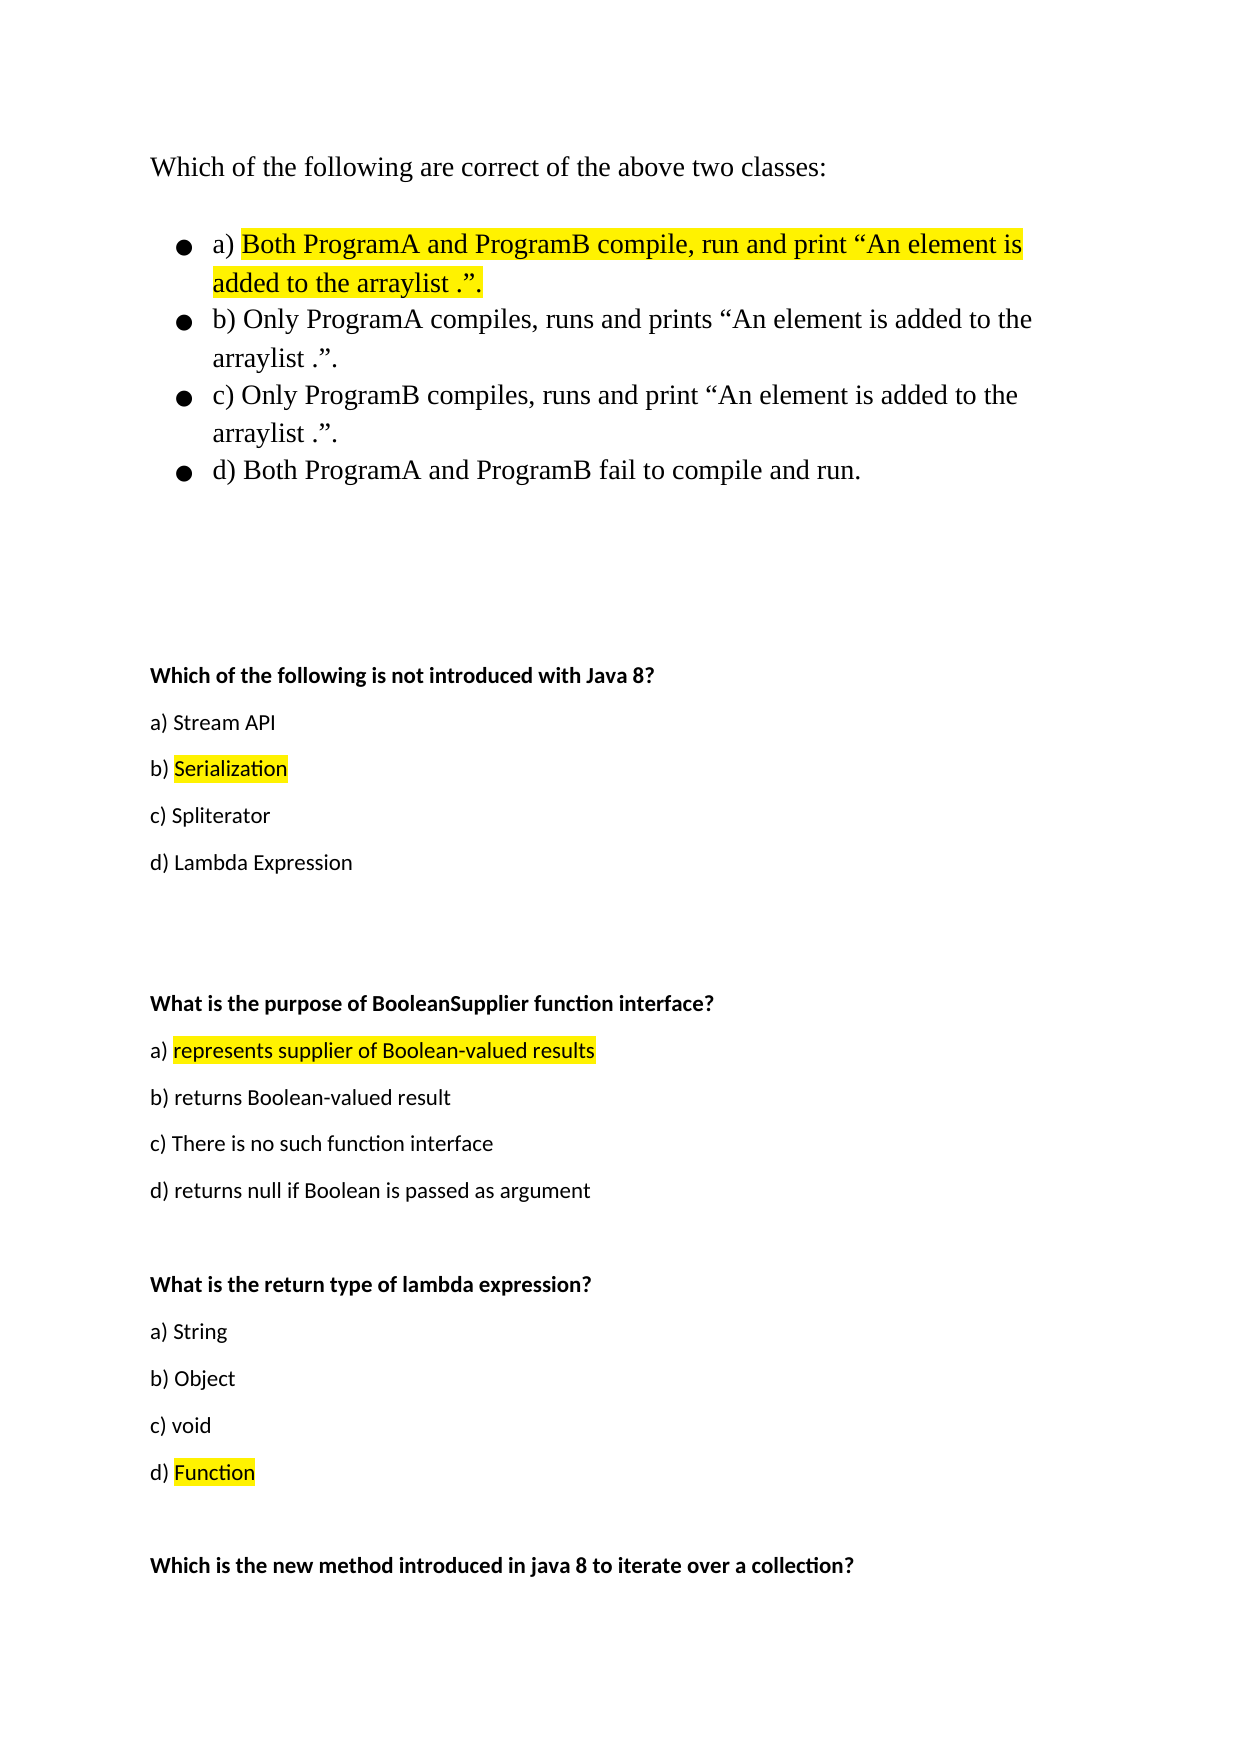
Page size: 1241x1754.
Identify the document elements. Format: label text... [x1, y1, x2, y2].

list b) Only ProgramA compiles, runs and prints “An element is added to the arraylist .”. [175, 298, 1090, 373]
text c) There is no such function interface [150, 1129, 1090, 1158]
text a) represents supplier of Boolean-valued results [150, 1036, 1090, 1064]
text Which of the following are correct of the above two classes: [150, 150, 1090, 182]
text a) Stream API [150, 708, 1090, 736]
text Which of the following is not introduced with Java 8? [150, 661, 1090, 689]
text b) returns Boolean-valued result [150, 1083, 1090, 1111]
text b) Serialization [150, 754, 1090, 783]
text Which is the new method introduced in java 8 to iterate over a collection? [150, 1551, 1090, 1579]
text b) Object [150, 1364, 1090, 1392]
text d) Lambda Expression [150, 848, 1090, 876]
text What is the return type of lambda expression? [150, 1270, 1090, 1298]
text a) String [150, 1317, 1090, 1345]
list d) Both ProgramA and ProgramB fail to compile and run. [175, 448, 1090, 491]
text c) void [150, 1411, 1090, 1439]
list a) Both ProgramA and ProgramB compile, run and print “An element is added to the arraylist .”. [175, 223, 1090, 298]
list c) Only ProgramB compiles, runs and print “An element is added to the arraylist .”. [175, 373, 1090, 448]
text What is the purpose of BooleanSupplier function interface? [150, 989, 1090, 1017]
text d) returns null if Boolean is passed as argument [150, 1176, 1090, 1204]
text d) Function [150, 1458, 1090, 1486]
text c) Spliterator [150, 801, 1090, 829]
